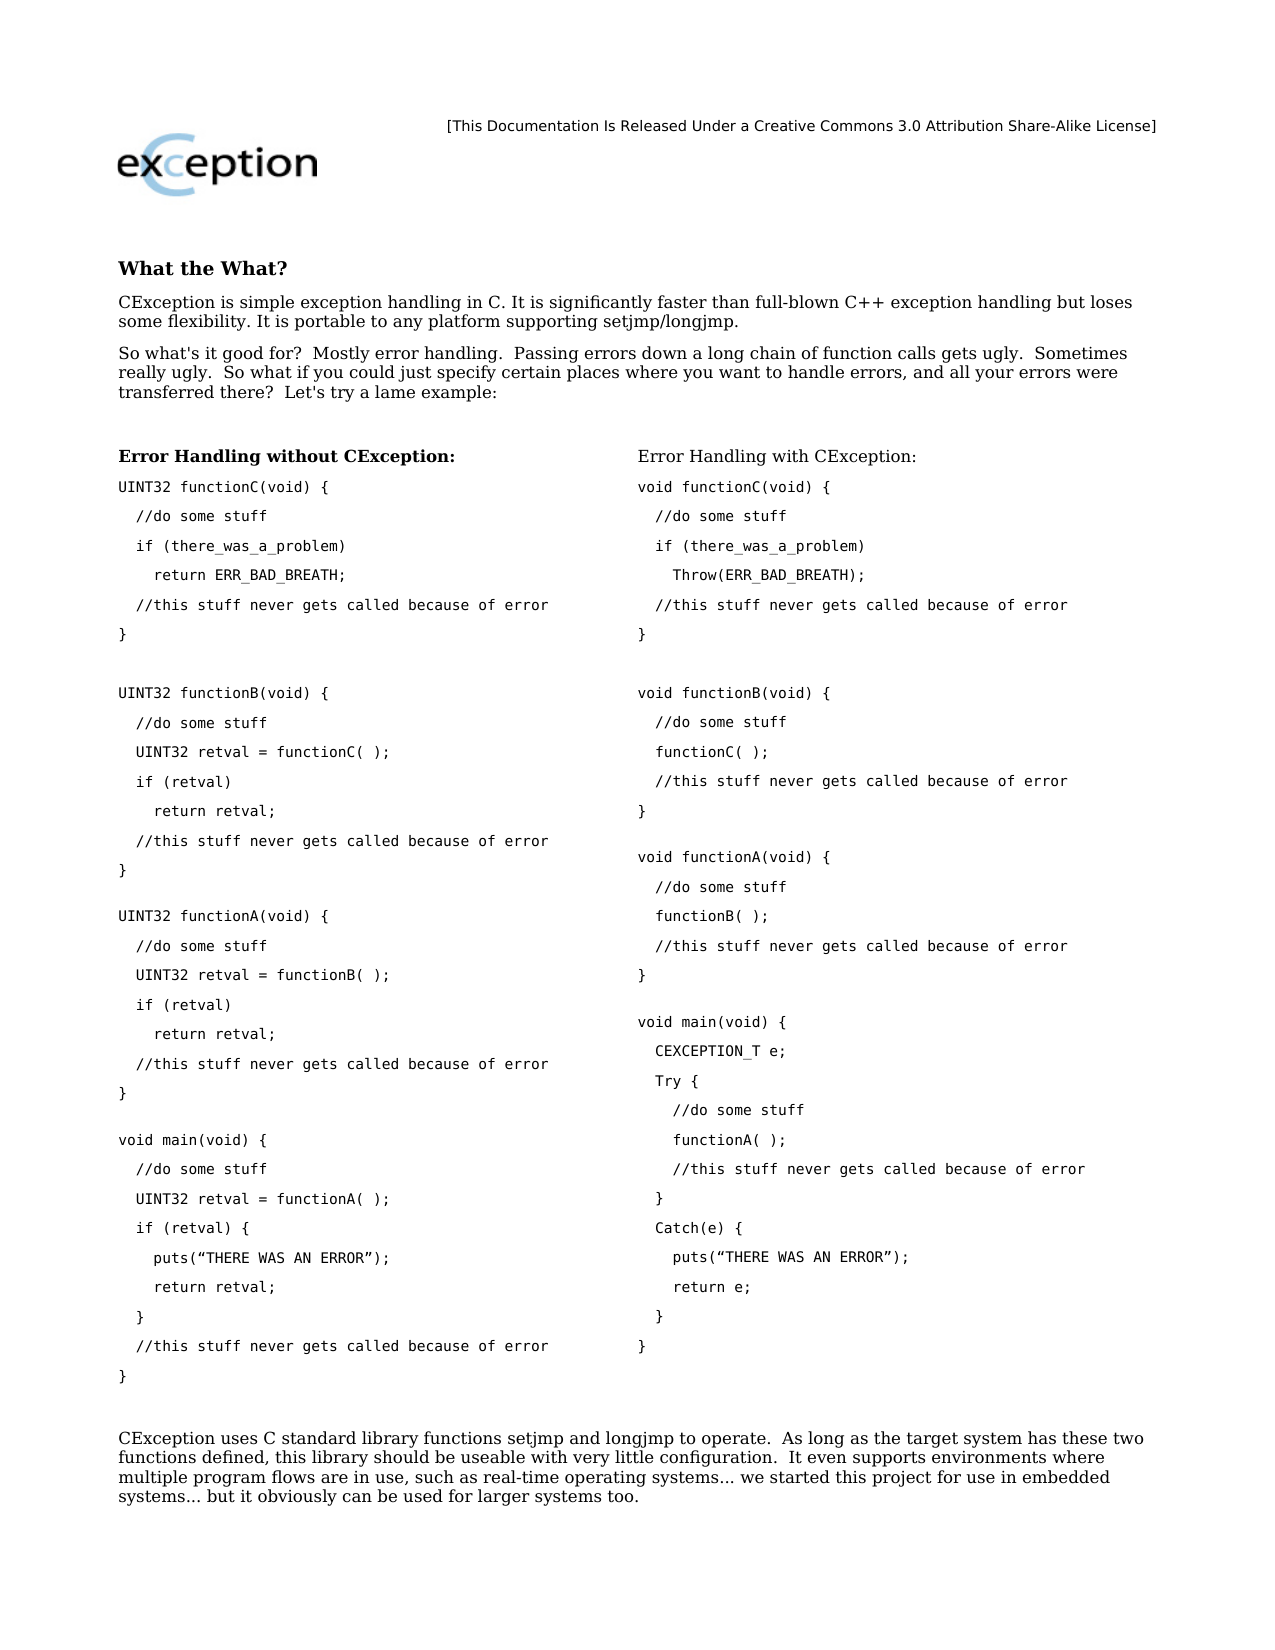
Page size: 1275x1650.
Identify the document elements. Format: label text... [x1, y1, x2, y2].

picture [117, 119, 317, 219]
text if (retval) [118, 773, 637, 790]
text } [118, 1085, 637, 1102]
text if (retval) [118, 997, 637, 1014]
text UINT32 functionA(void) { [118, 908, 637, 925]
text //do some stuff [637, 714, 1157, 731]
text } [118, 1308, 637, 1326]
text //this stuff never gets called because of error [637, 773, 1157, 790]
text So what's it good for? Mostly error handling. Passing errors down a long chain of function calls gets ugly. Sometimes really ugly. So what if you could just specify certain places where you want to handle errors, and all your errors were transferred there? Let's try a lame example: [118, 344, 1157, 402]
text } [637, 626, 1157, 643]
text functionA( ); [637, 1131, 1157, 1148]
text } [118, 1367, 637, 1384]
text Error Handling with CException: [637, 447, 1157, 466]
text //this stuff never gets called because of error [118, 1338, 637, 1355]
text Throw(ERR_BAD_BREATH); [637, 567, 1157, 584]
text return retval; [118, 1279, 637, 1296]
text if (retval) { [118, 1220, 637, 1237]
text //this stuff never gets called because of error [118, 832, 637, 849]
text CException uses C standard library functions setjmp and longjmp to operate. As long as the target system has these two functions defined, this library should be useable with very little configuration. It even supports environments where multiple program flows are in use, such as real-time operating systems... we started this project for use in embedded systems... but it obviously can be used for larger systems too. [118, 1429, 1157, 1506]
text } [637, 1308, 1157, 1325]
text CException is simple exception handling in C. It is significantly faster than full-blown C++ exception handling but loses some flexibility. It is portable to any platform supporting setjmp/longjmp. [118, 293, 1157, 332]
text return retval; [118, 803, 637, 820]
text void main(void) { [118, 1132, 637, 1149]
text UINT32 retval = functionB( ); [118, 967, 637, 984]
text //this stuff never gets called because of error [118, 1056, 637, 1073]
text puts(“THERE WAS AN ERROR”); [637, 1249, 1157, 1266]
text return ERR_BAD_BREATH; [118, 567, 637, 584]
text UINT32 retval = functionA( ); [118, 1191, 637, 1208]
text //do some stuff [118, 508, 637, 525]
text puts(“THERE WAS AN ERROR”); [118, 1249, 637, 1267]
text functionB( ); [637, 908, 1157, 925]
text //do some stuff [637, 879, 1157, 896]
text //do some stuff [118, 1161, 637, 1178]
text functionC( ); [637, 744, 1157, 761]
text //do some stuff [118, 938, 637, 955]
text UINT32 functionB(void) { [118, 685, 637, 702]
text } [637, 803, 1157, 820]
text } [637, 967, 1157, 984]
text void functionB(void) { [637, 685, 1157, 702]
text void functionA(void) { [637, 849, 1157, 866]
text //this stuff never gets called because of error [118, 597, 637, 613]
text //this stuff never gets called because of error [637, 596, 1157, 613]
text UINT32 retval = functionC( ); [118, 744, 637, 761]
text Error Handling without CException: [118, 447, 637, 466]
text return e; [637, 1279, 1157, 1296]
text CEXCEPTION_T e; [637, 1043, 1157, 1060]
text //this stuff never gets called because of error [637, 1161, 1157, 1178]
text } [637, 1338, 1157, 1355]
text //do some stuff [118, 714, 637, 731]
text if (there_was_a_problem) [118, 538, 637, 554]
text What the What? [118, 258, 1157, 280]
text Try { [637, 1072, 1157, 1089]
text return retval; [118, 1026, 637, 1043]
text //this stuff never gets called because of error [637, 938, 1157, 954]
text Catch(e) { [637, 1220, 1157, 1237]
text } [637, 1190, 1157, 1207]
text void functionC(void) { [637, 478, 1157, 495]
text } [118, 626, 637, 643]
text } [118, 862, 637, 879]
text //do some stuff [637, 1102, 1157, 1119]
text //do some stuff [637, 508, 1157, 525]
text void main(void) { [637, 1013, 1157, 1031]
text if (there_was_a_problem) [637, 537, 1157, 554]
text [This Documentation Is Released Under a Creative Commons 3.0 Attribution Share-Alike License] [118, 118, 1157, 135]
text UINT32 functionC(void) { [118, 479, 637, 496]
